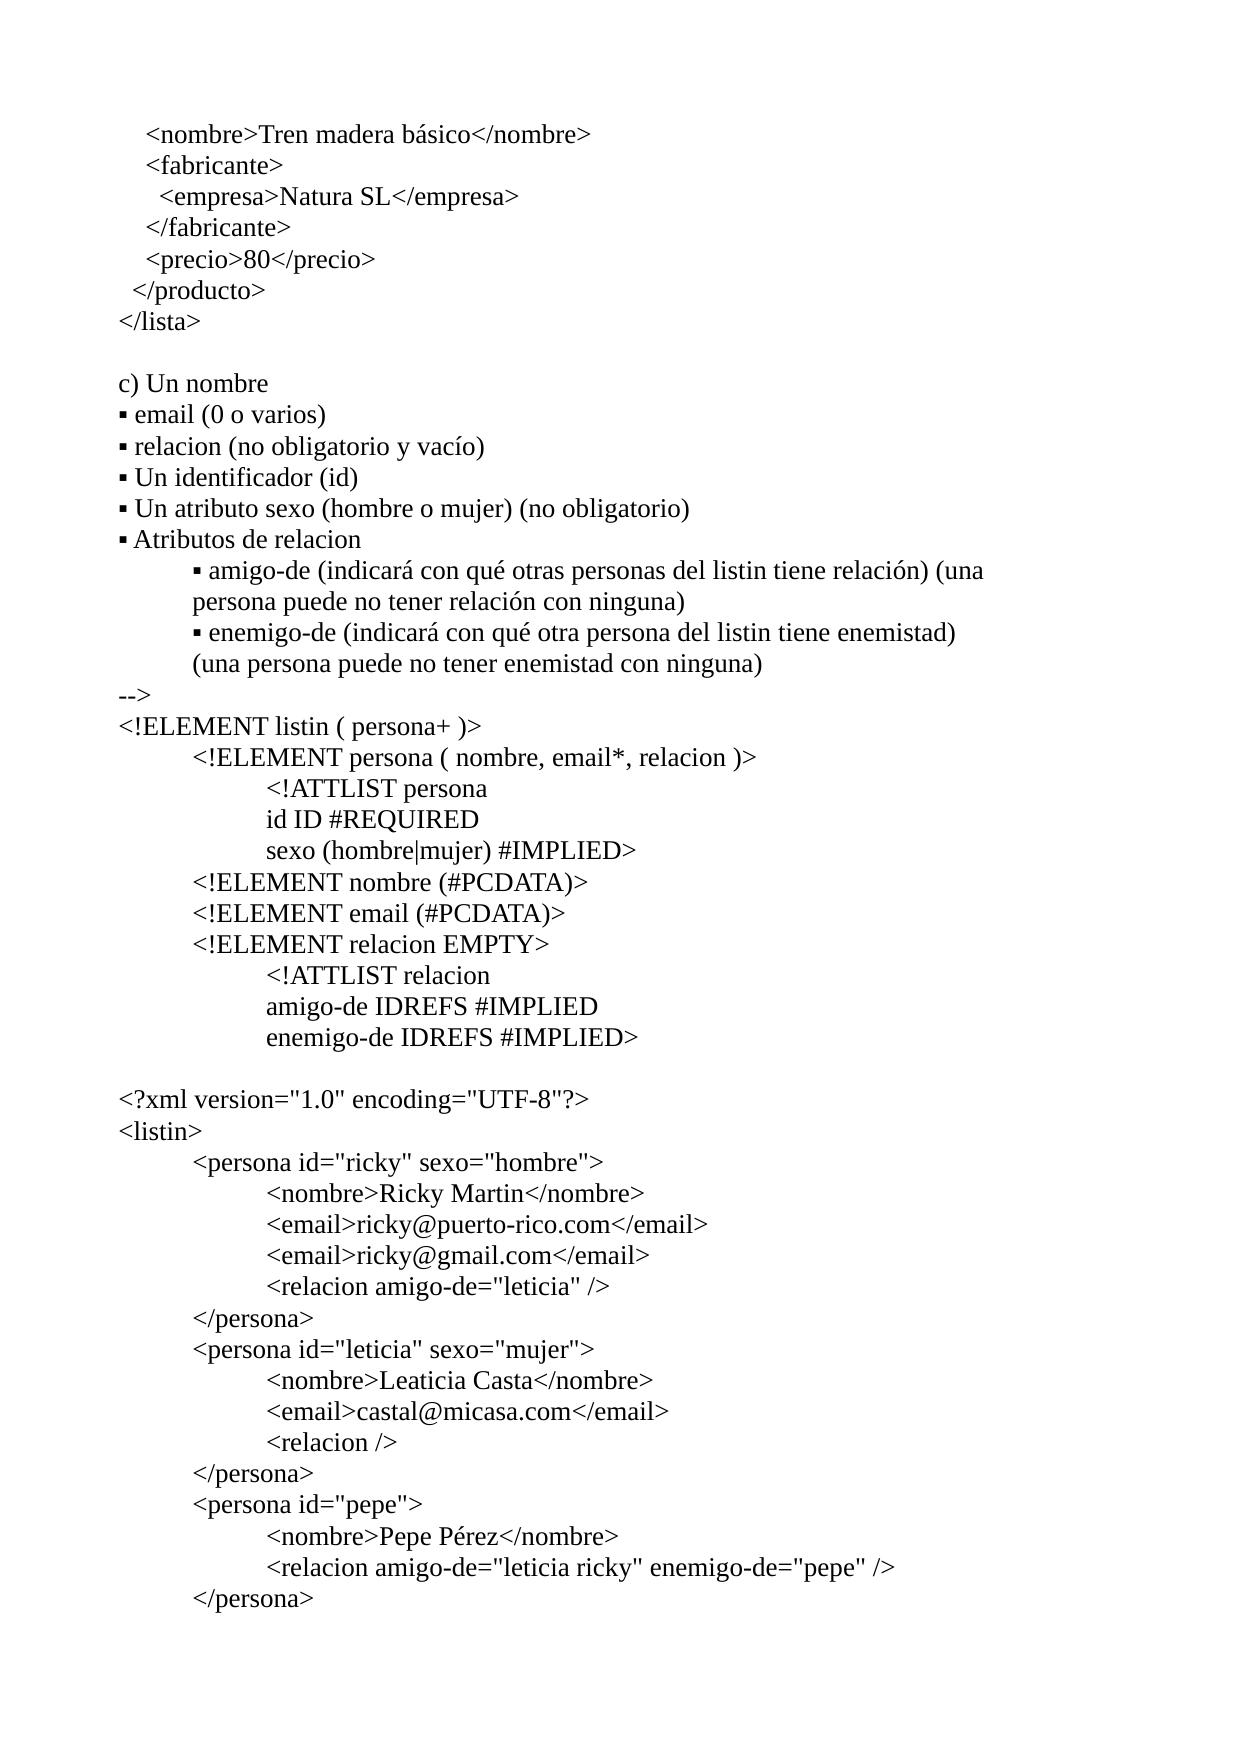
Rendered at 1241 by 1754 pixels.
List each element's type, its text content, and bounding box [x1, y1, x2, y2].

text <!ELEMENT persona ( nombre, email*, relacion )> [118, 741, 1122, 772]
text ▪ Un atributo sexo (hombre o mujer) (no obligatorio) [118, 492, 1122, 523]
text <relacion amigo-de="leticia" /> [118, 1271, 1122, 1302]
text ▪ relacion (no obligatorio y vacío) [118, 429, 1122, 461]
text <email>ricky@gmail.com</email> [118, 1239, 1122, 1271]
text <listin> [118, 1115, 1122, 1146]
text id ID #REQUIRED [118, 803, 1122, 834]
text <persona id="ricky" sexo="hombre"> [118, 1146, 1122, 1177]
text <fabricante> [118, 149, 1122, 180]
text <!ELEMENT relacion EMPTY> [118, 928, 1122, 959]
text (una persona puede no tener enemistad con ninguna) [118, 648, 1122, 679]
text <?xml version="1.0" encoding="UTF-8"?> [118, 1084, 1122, 1115]
text <nombre>Tren madera básico</nombre> [118, 118, 1122, 149]
text <persona id="pepe"> [118, 1488, 1122, 1520]
text <nombre>Pepe Pérez</nombre> [118, 1520, 1122, 1551]
text amigo-de IDREFS #IMPLIED [118, 990, 1122, 1021]
text persona puede no tener relación con ninguna) [118, 585, 1122, 616]
text <email>castal@micasa.com</email> [118, 1395, 1122, 1426]
text <!ATTLIST persona [118, 772, 1122, 803]
text <precio>80</precio> [118, 243, 1122, 274]
text ▪ Atributos de relacion [118, 523, 1122, 554]
text </lista> [118, 305, 1122, 336]
text ▪ amigo-de (indicará con qué otras personas del listin tiene relación) (una [118, 554, 1122, 585]
text </persona> [118, 1302, 1122, 1333]
text ▪ Un identificador (id) [118, 461, 1122, 492]
text enemigo-de IDREFS #IMPLIED> [118, 1021, 1122, 1052]
text ▪ enemigo-de (indicará con qué otra persona del listin tiene enemistad) [118, 616, 1122, 648]
text --> [118, 679, 1122, 710]
text <!ELEMENT listin ( persona+ )> [118, 710, 1122, 741]
text <relacion amigo-de="leticia ricky" enemigo-de="pepe" /> [118, 1551, 1122, 1582]
text <relacion /> [118, 1426, 1122, 1457]
text </persona> [118, 1582, 1122, 1613]
text <persona id="leticia" sexo="mujer"> [118, 1333, 1122, 1364]
text sexo (hombre|mujer) #IMPLIED> [118, 834, 1122, 866]
text ▪ email (0 o varios) [118, 398, 1122, 429]
text <!ELEMENT email (#PCDATA)> [118, 897, 1122, 928]
text <!ELEMENT nombre (#PCDATA)> [118, 866, 1122, 897]
text <empresa>Natura SL</empresa> [118, 180, 1122, 212]
text <email>ricky@puerto-rico.com</email> [118, 1208, 1122, 1239]
text </persona> [118, 1457, 1122, 1488]
text </producto> [118, 274, 1122, 305]
text <nombre>Leaticia Casta</nombre> [118, 1364, 1122, 1395]
text </fabricante> [118, 212, 1122, 243]
text <!ATTLIST relacion [118, 959, 1122, 990]
text <nombre>Ricky Martin</nombre> [118, 1177, 1122, 1208]
text c) Un nombre [118, 367, 1122, 398]
